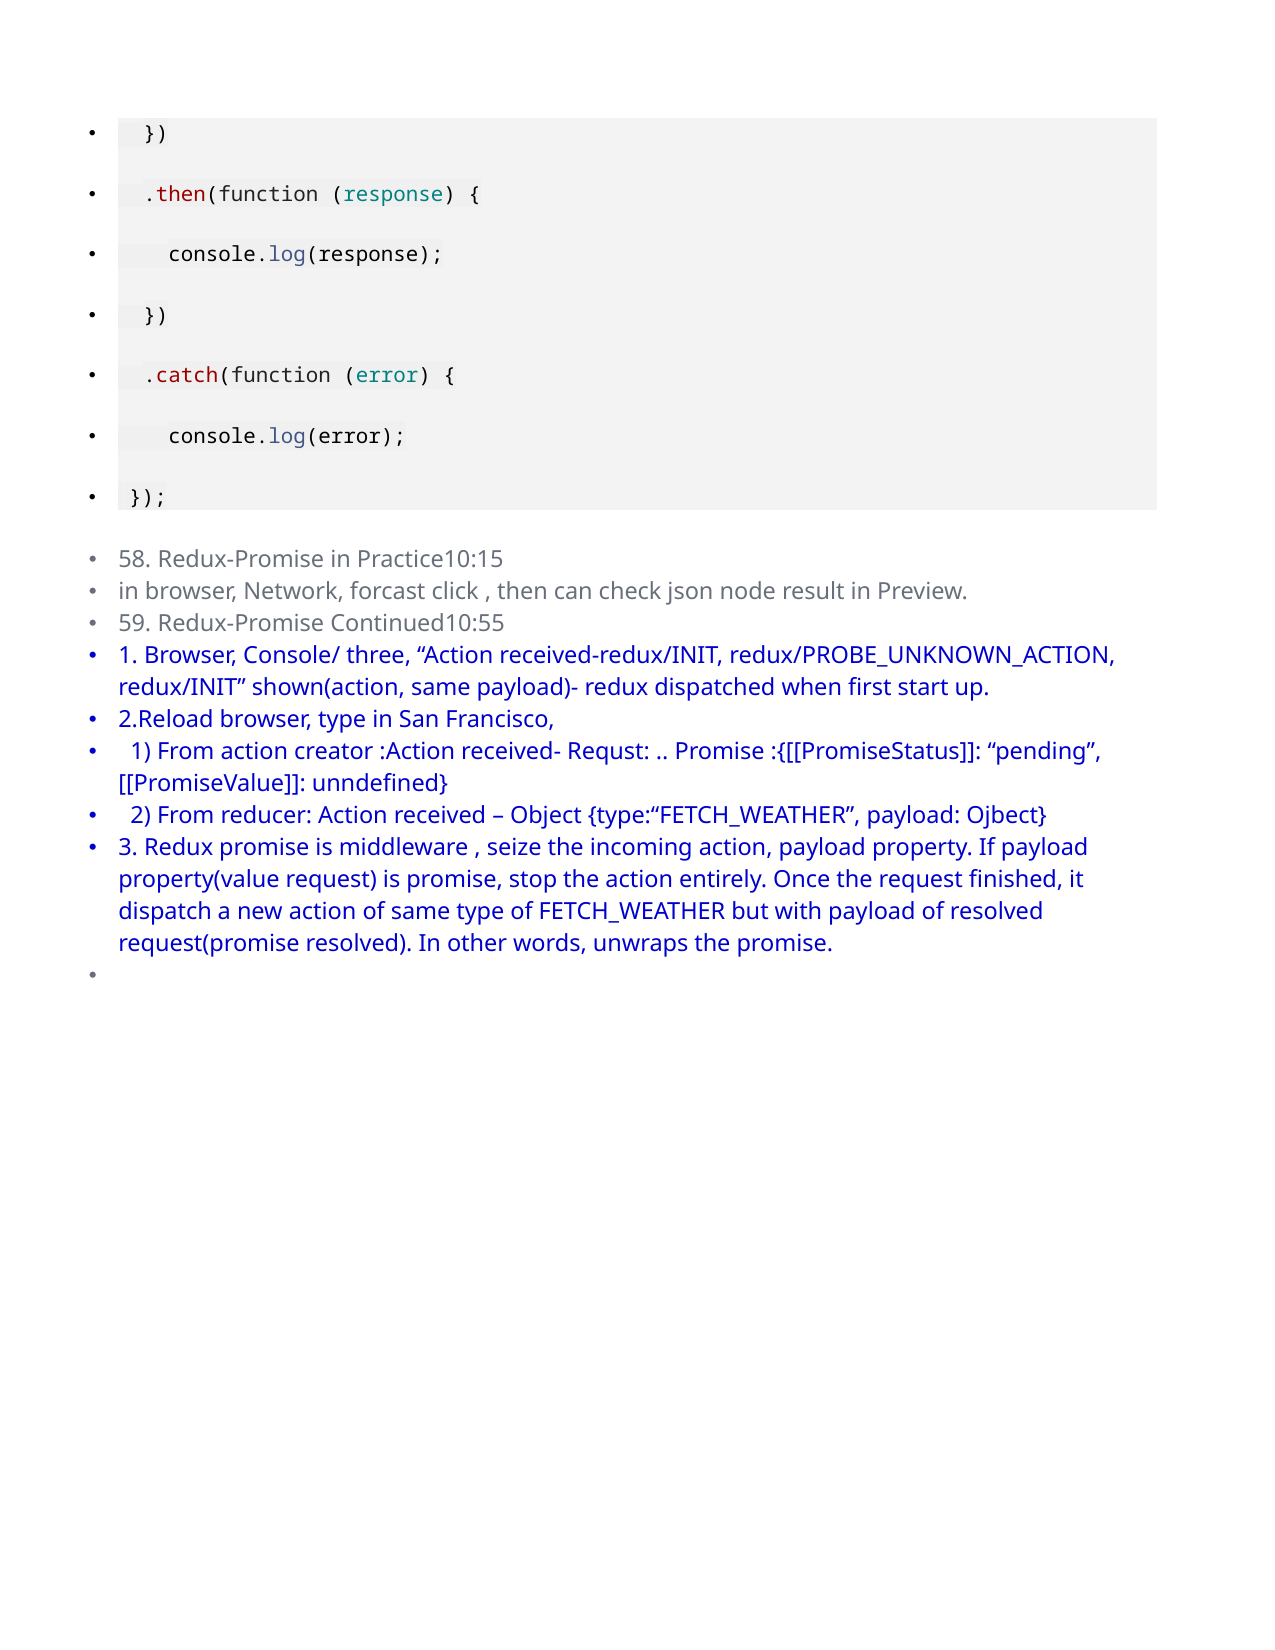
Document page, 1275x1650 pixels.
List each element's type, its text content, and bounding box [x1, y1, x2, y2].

list 2) From reducer: Action received – Object {type:“FETCH_WEATHER”, payload: Ojbect} [118, 798, 1157, 830]
list }) [118, 118, 1157, 147]
list .then(function (response) { [118, 179, 1157, 207]
list 1) From action creator :Action received- Requst: .. Promise :{[[PromiseStatus]]: “pending”, [[PromiseValue]]: unndefined} [118, 734, 1157, 798]
list in browser, Network, forcast click , then can check json node result in Preview. [118, 574, 1157, 606]
list }) [118, 300, 1157, 328]
list 1. Browser, Console/ three, “Action received-redux/INIT, redux/PROBE_UNKNOWN_ACTION, redux/INIT” shown(action, same payload)- redux dispatched when first start up. [118, 638, 1157, 702]
list 59. Redux-Promise Continued10:55 [118, 606, 1157, 638]
list 3. Redux promise is middleware , seize the incoming action, payload property. If payload property(value request) is promise, stop the action entirely. Once the request finished, it dispatch a new action of same type of FETCH_WEATHER but with payload of resolved request(promise resolved). In other words, unwraps the promise. [118, 830, 1157, 958]
list console.log(error); [118, 421, 1157, 450]
list .catch(function (error) { [118, 361, 1157, 389]
list }); [118, 482, 1157, 510]
list 2.Reload browser, type in San Francisco, [118, 702, 1157, 734]
list console.log(response); [118, 239, 1157, 268]
list 58. Redux-Promise in Practice10:15 [118, 542, 1157, 574]
